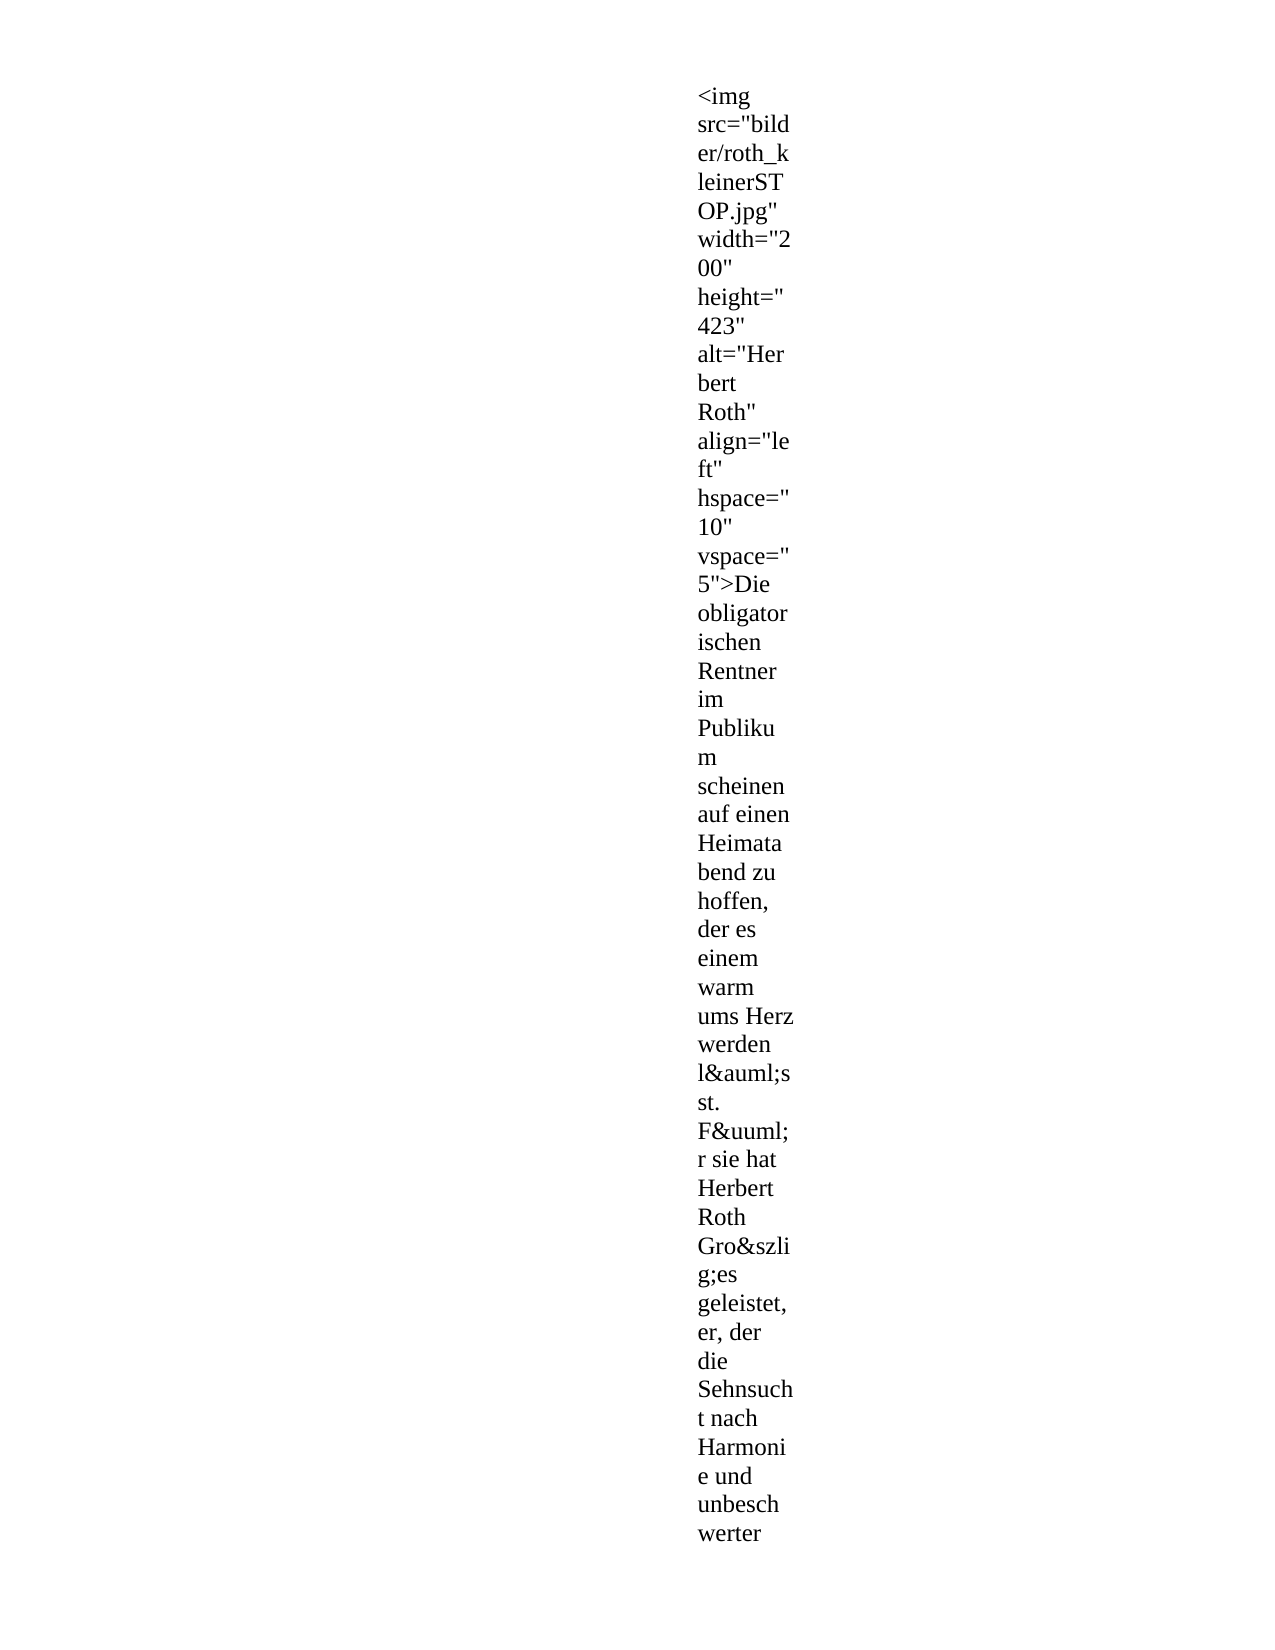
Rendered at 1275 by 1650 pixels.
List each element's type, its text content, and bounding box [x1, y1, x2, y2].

table_cell [258, 75, 367, 1553]
table_cell [150, 75, 258, 1553]
table_cell [367, 75, 475, 1553]
table_cell [475, 75, 583, 1553]
table_cell [583, 75, 692, 1553]
table_cell [800, 75, 908, 1553]
table_cell [1017, 75, 1125, 1553]
table_cell [908, 75, 1017, 1553]
table_cell <img src="bilder/roth_kleinerSTOP.jpg" width="200" height="423" alt="Herbert Roth" align="left" hspace="10" vspace="5">Die obligatorischen Rentner im Publikum scheinen auf einen Heimatabend zu hoffen, der es einem warm ums Herz werden l&auml;sst. F&uuml;r sie hat Herbert Roth Gro&szlig;es geleistet, er, der die Sehnsucht nach Harmonie und unbeschwerter [692, 75, 800, 1553]
